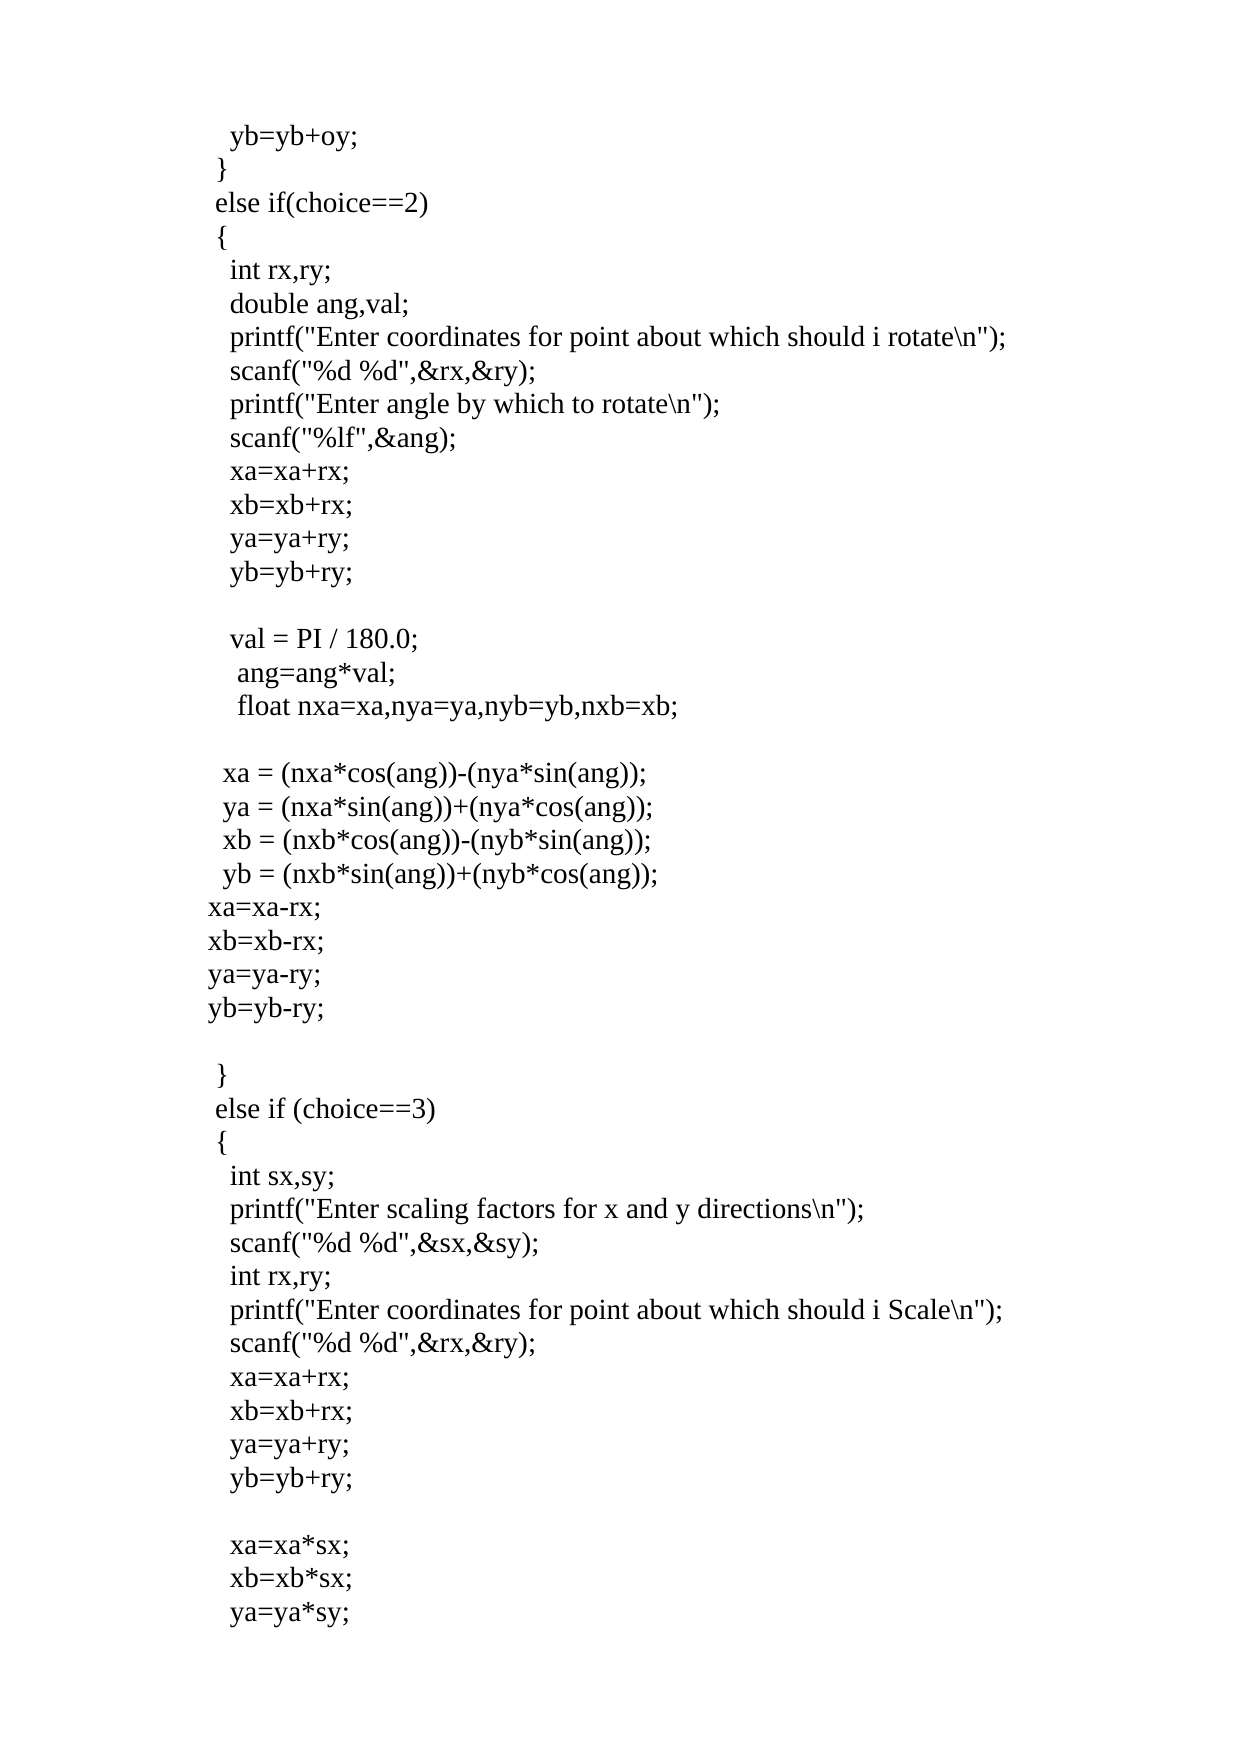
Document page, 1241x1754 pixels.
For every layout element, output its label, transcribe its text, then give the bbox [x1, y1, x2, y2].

text yb=yb+ry; [193, 1460, 1122, 1493]
text xb=xb+rx; [193, 487, 1122, 521]
text xa = (nxa*cos(ang))-(nya*sin(ang)); [193, 755, 1122, 789]
text xa=xa*sx; [193, 1527, 1122, 1560]
text ya=ya-ry; [193, 957, 1122, 990]
text printf("Enter angle by which to rotate\n"); [193, 386, 1122, 420]
text { [193, 1124, 1122, 1158]
text ya=ya+ry; [193, 521, 1122, 554]
text double ang,val; [193, 286, 1122, 319]
text yb = (nxb*sin(ang))+(nyb*cos(ang)); [193, 856, 1122, 889]
text xa=xa-rx; [193, 889, 1122, 923]
text scanf("%lf",&ang); [193, 420, 1122, 453]
text ya=ya+ry; [193, 1426, 1122, 1460]
text } [193, 1057, 1122, 1091]
text printf("Enter coordinates for point about which should i Scale\n"); [193, 1292, 1122, 1326]
text else if (choice==3) [193, 1091, 1122, 1124]
text int rx,ry; [193, 252, 1122, 286]
text } [193, 152, 1122, 185]
text else if(choice==2) [193, 185, 1122, 219]
text val = PI / 180.0; [193, 621, 1122, 655]
text xb=xb*sx; [193, 1560, 1122, 1594]
text printf("Enter coordinates for point about which should i rotate\n"); [193, 319, 1122, 353]
text yb=yb-ry; [193, 990, 1122, 1024]
text xa=xa+rx; [193, 453, 1122, 487]
text yb=yb+ry; [193, 554, 1122, 588]
text int rx,ry; [193, 1258, 1122, 1292]
text scanf("%d %d",&rx,&ry); [193, 1326, 1122, 1359]
text xb=xb+rx; [193, 1393, 1122, 1426]
text xb = (nxb*cos(ang))-(nyb*sin(ang)); [193, 822, 1122, 856]
text ang=ang*val; [193, 655, 1122, 688]
text { [193, 219, 1122, 252]
text ya=ya*sy; [193, 1594, 1122, 1627]
text int sx,sy; [193, 1158, 1122, 1191]
text xa=xa+rx; [193, 1359, 1122, 1393]
text float nxa=xa,nya=ya,nyb=yb,nxb=xb; [193, 688, 1122, 722]
text printf("Enter scaling factors for x and y directions\n"); [193, 1191, 1122, 1225]
text scanf("%d %d",&rx,&ry); [193, 353, 1122, 386]
text yb=yb+oy; [193, 118, 1122, 152]
text scanf("%d %d",&sx,&sy); [193, 1225, 1122, 1258]
text ya = (nxa*sin(ang))+(nya*cos(ang)); [193, 789, 1122, 822]
text xb=xb-rx; [193, 923, 1122, 957]
